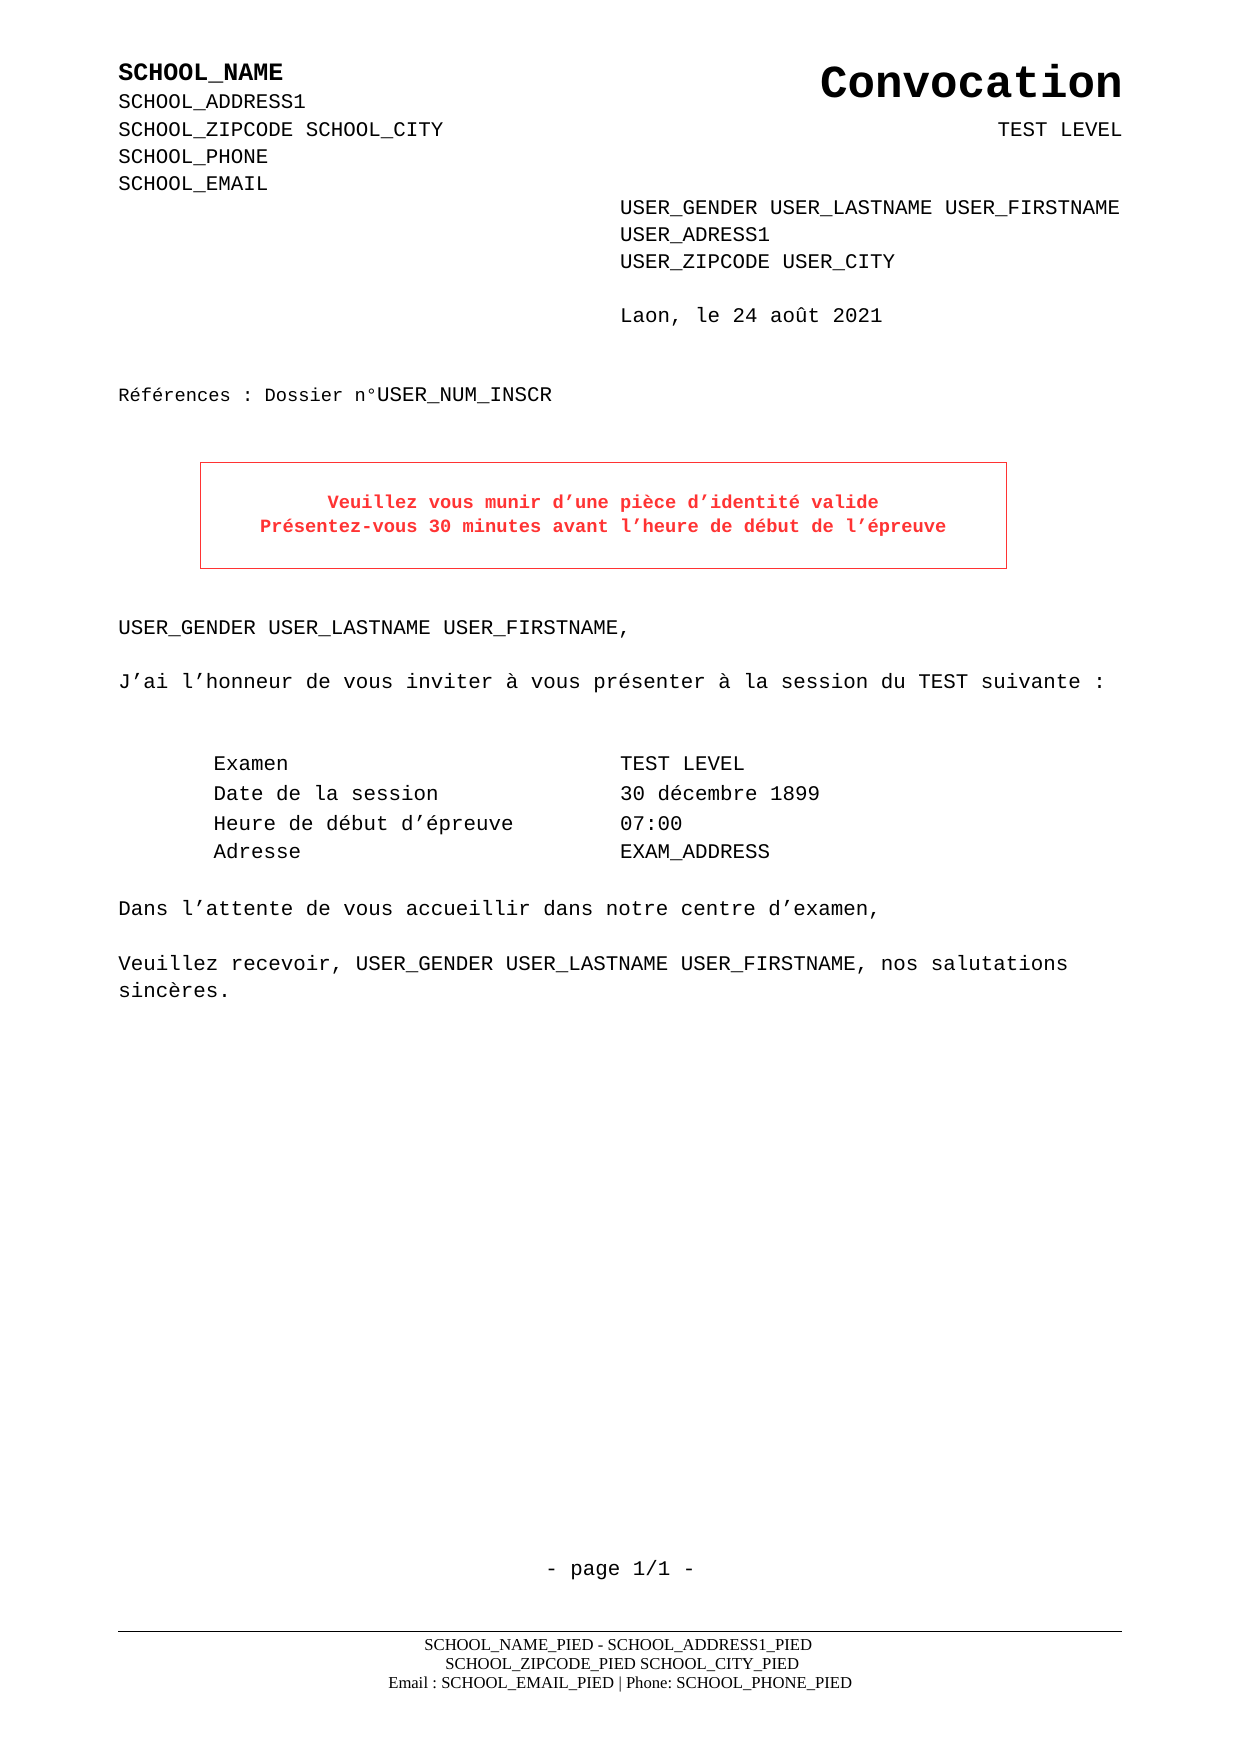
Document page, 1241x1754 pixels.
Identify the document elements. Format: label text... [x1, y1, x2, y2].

table_cell Date de la session [213, 783, 620, 813]
table_header [118, 753, 213, 783]
table_cell [118, 841, 213, 871]
table_cell EXAM_ADDRESS [620, 841, 1027, 871]
table_header Veuillez vous munir d’une pièce d’identité valide Présentez-vous 30 minutes avant l’heure de début de l’épreuve [201, 463, 1006, 568]
table_header Convocation TEST LEVEL [620, 59, 1122, 197]
table_cell 30 décembre 1899 [620, 783, 1027, 813]
text Dans l’attente de vous accueillir dans notre centre d’examen, [118, 898, 1122, 922]
table_cell USER_GENDER USER_LASTNAME USER_FIRSTNAME USER_ADRESS1 USER_ZIPCODE USER_CITY Laon, le 24 août 2021 [620, 197, 1122, 329]
table_header Examen [213, 753, 620, 783]
table_header [1027, 753, 1122, 783]
text J’ai l’honneur de vous inviter à vous présenter à la session du TEST suivante : [118, 671, 1122, 695]
text USER_GENDER USER_LASTNAME USER_FIRSTNAME, [118, 617, 1122, 641]
table_cell Heure de début d’épreuve [213, 813, 620, 841]
table_cell 07:00 [620, 813, 1027, 841]
table_cell [1027, 783, 1122, 813]
table_cell [118, 813, 213, 841]
table_cell Adresse [213, 841, 620, 871]
table_cell [1027, 813, 1122, 841]
table_cell [118, 783, 213, 813]
text Références : Dossier n°USER_NUM_INSCR [118, 383, 1122, 407]
table_header SCHOOL_NAME SCHOOL_ADDRESS1 SCHOOL_ZIPCODE SCHOOL_CITY SCHOOL_PHONE SCHOOL_EMAIL [118, 59, 620, 197]
table_cell [1027, 841, 1122, 871]
table_header TEST LEVEL [620, 753, 1027, 783]
table_cell [118, 197, 620, 329]
text Veuillez recevoir, USER_GENDER USER_LASTNAME USER_FIRSTNAME, nos salutations sincères. [118, 952, 1122, 1003]
